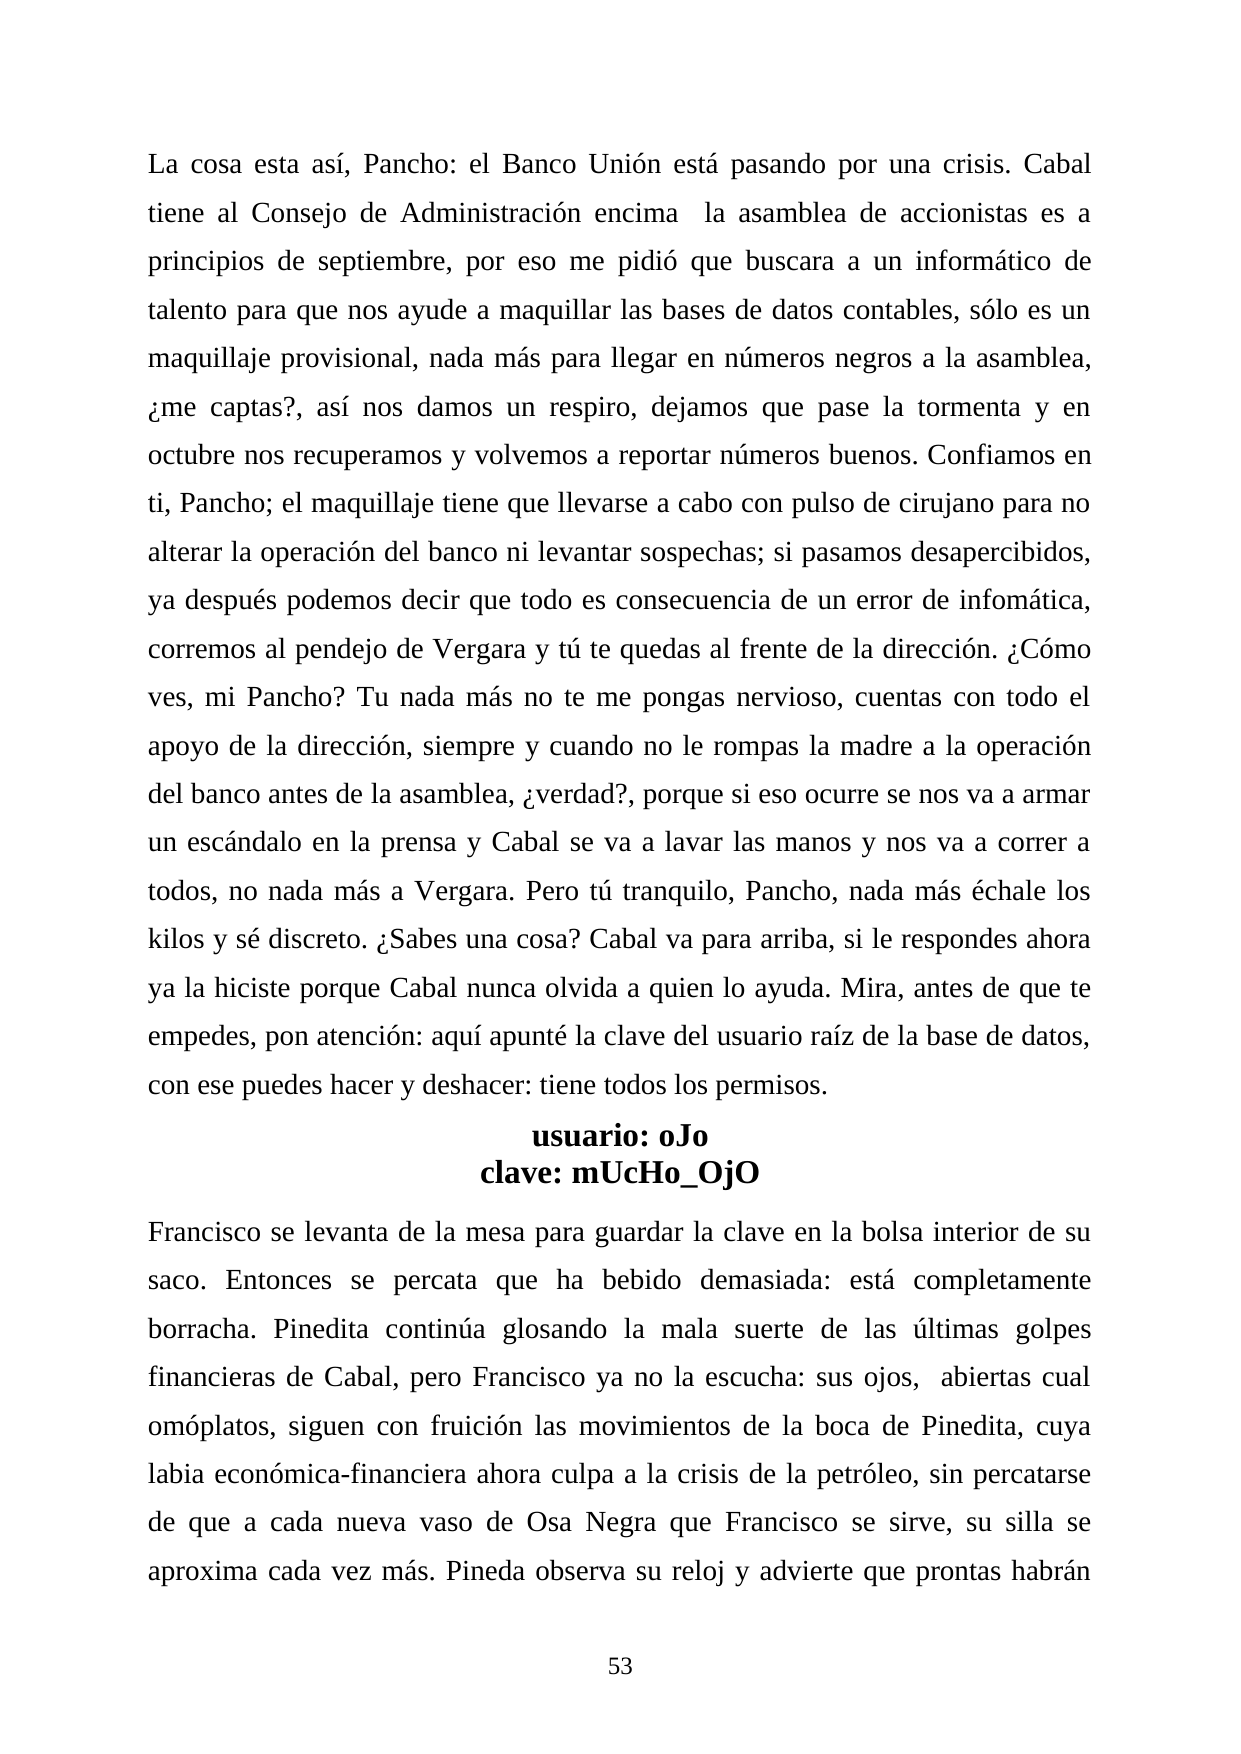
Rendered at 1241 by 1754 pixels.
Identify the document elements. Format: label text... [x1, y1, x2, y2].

text clave: mUcHo_OjO [148, 1153, 1092, 1190]
text usuario: oJo [148, 1116, 1092, 1153]
text Francisco se levanta de la mesa para guardar la clave en la bolsa interior de su saco. Entonces se percata que ha bebido demasiada: está completamente borracha. Pinedita continúa glosando la mala suerte de las últimas golpes financieras de Cabal, pero Francisco ya no la escucha: sus ojos, abiertas cual omóplatos, siguen con fruición las movimientos de la boca de Pinedita, cuya labia económica-financiera ahora culpa a la crisis de la petróleo, sin percatarse de que a cada nueva vaso de Osa Negra que Francisco se sirve, su silla se aproxima cada vez más. Pineda observa su reloj y advierte que prontas habrán [148, 1215, 1092, 1587]
text La cosa esta así, Pancho: el Banco Unión está pasando por una crisis. Cabal tiene al Consejo de Administración encima la asamblea de accionistas es a principios de septiembre, por eso me pidió que buscara a un informático de talento para que nos ayude a maquillar las bases de datos contables, sólo es un maquillaje provisional, nada más para llegar en números negros a la asamblea, ¿me captas?, así nos damos un respiro, dejamos que pase la tormenta y en octubre nos recuperamos y volvemos a reportar números buenos. Confiamos en ti, Pancho; el maquillaje tiene que llevarse a cabo con pulso de cirujano para no alterar la operación del banco ni levantar sospechas; si pasamos desapercibidos, ya después podemos decir que todo es consecuencia de un error de infomática, corremos al pendejo de Vergara y tú te quedas al frente de la dirección. ¿Cómo ves, mi Pancho? Tu nada más no te me pongas nervioso, cuentas con todo el apoyo de la dirección, siempre y cuando no le rompas la madre a la operación del banco antes de la asamblea, ¿verdad?, porque si eso ocurre se nos va a armar un escándalo en la prensa y Cabal se va a lavar las manos y nos va a correr a todos, no nada más a Vergara. Pero tú tranquilo, Pancho, nada más échale los kilos y sé discreto. ¿Sabes una cosa? Cabal va para arriba, si le respondes ahora ya la hiciste porque Cabal nunca olvida a quien lo ayuda. Mira, antes de que te empedes, pon atención: aquí apunté la clave del usuario raíz de la base de datos, con ese puedes hacer y deshacer: tiene todos los permisos. [148, 148, 1092, 1100]
